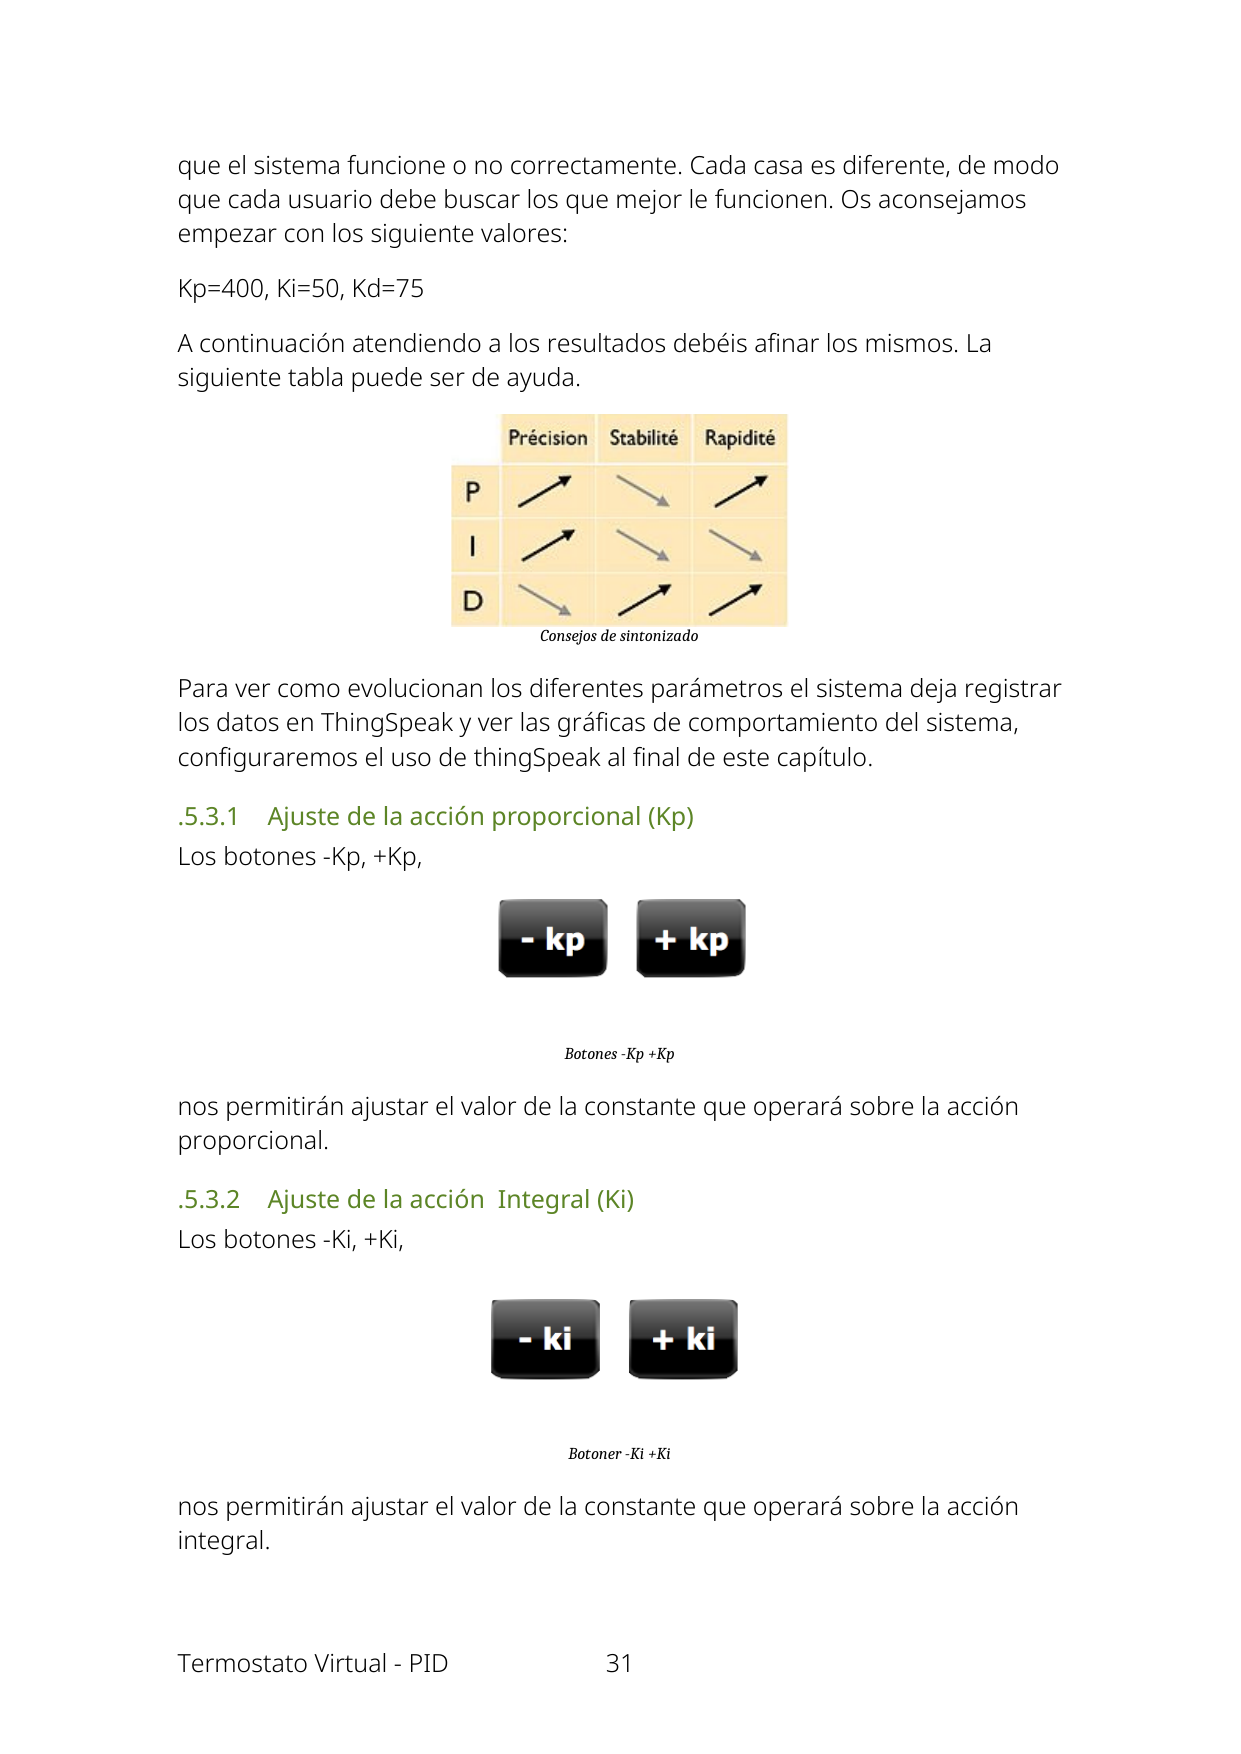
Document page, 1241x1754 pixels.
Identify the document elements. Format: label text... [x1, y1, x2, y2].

text Kp=400, Ki=50, Kd=75 [177, 271, 1063, 305]
text nos permitirán ajustar el valor de la constante que operará sobre la acción integral. [177, 1488, 1063, 1557]
text Los botones -Kp, +Kp, [177, 838, 1063, 873]
subtitle Ajuste de la acción proporcional (Kp) [177, 798, 1063, 832]
text nos permitirán ajustar el valor de la constante que operará sobre la acción proporcional. [177, 1088, 1063, 1156]
list Botones -Kp +Kp [177, 1044, 1063, 1063]
text Para ver como evolucionan los diferentes parámetros el sistema deja registrar los datos en ThingSpeak y ver las gráficas de comportamiento del sistema, configuraremos el uso de thingSpeak al final de este capítulo. [177, 671, 1063, 773]
picture [451, 414, 789, 627]
subtitle Ajuste de la acción Integral (Ki) [177, 1181, 1063, 1216]
text A continuación atendiendo a los resultados debéis afinar los mismos. La siguiente tabla puede ser de ayuda. [177, 326, 1063, 394]
list Consejos de sintonizado [177, 414, 1063, 646]
picture [485, 1297, 748, 1390]
list Botoner -Ki +Ki [177, 1444, 1063, 1463]
text que el sistema funcione o no correctamente. Cada casa es diferente, de modo que cada usuario debe buscar los que mejor le funcionen. Os aconsejamos empezar con los siguiente valores: [177, 148, 1063, 250]
text Los botones -Ki, +Ki, [177, 1222, 1063, 1256]
picture [482, 893, 758, 990]
